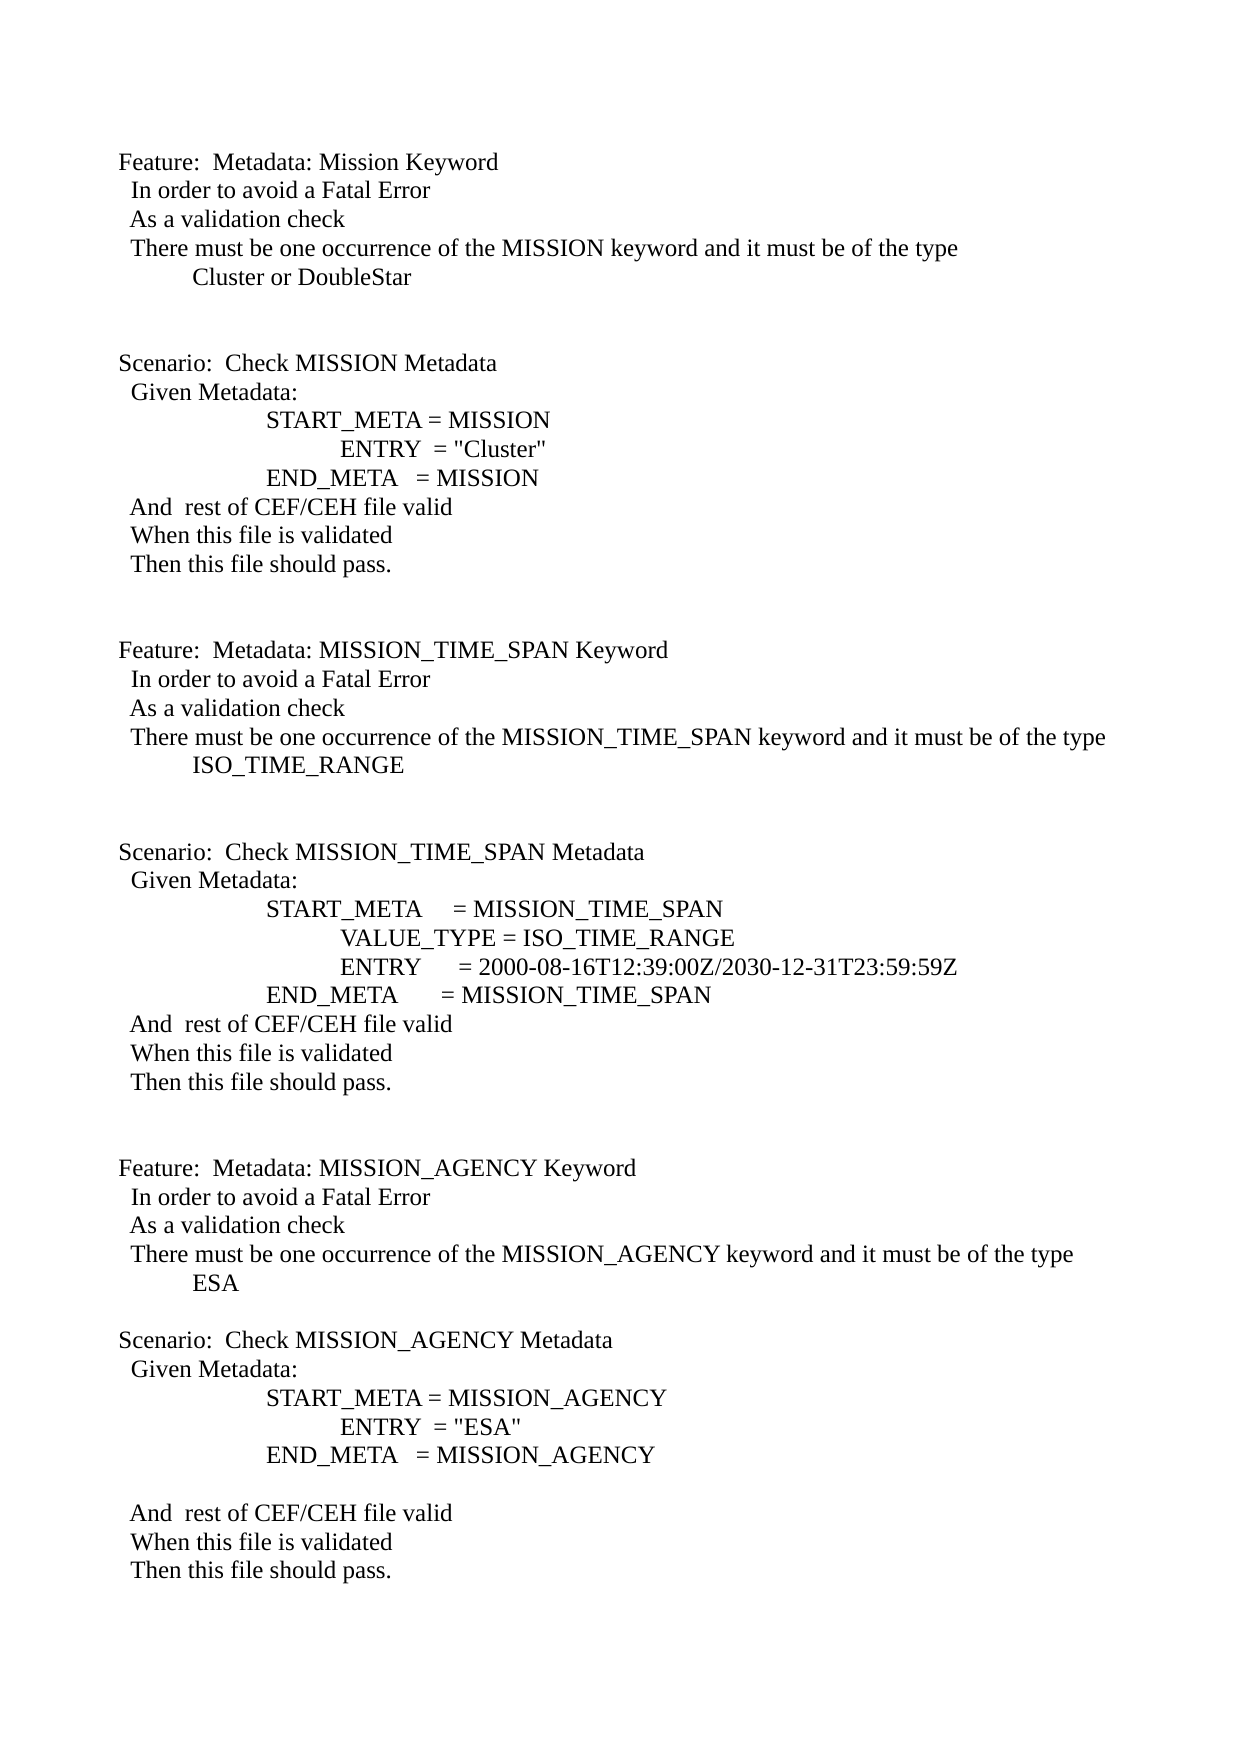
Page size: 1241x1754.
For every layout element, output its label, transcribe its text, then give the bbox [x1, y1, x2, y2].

text START_META = MISSION [118, 406, 1122, 434]
text Then this file should pass. [118, 549, 1122, 578]
text ESA [118, 1268, 1122, 1297]
text ENTRY = "Cluster" [118, 434, 1122, 463]
text Scenario: Check MISSION Metadata [118, 348, 1122, 377]
text Then this file should pass. [118, 1556, 1122, 1584]
text Feature: Metadata: MISSION_TIME_SPAN Keyword [118, 636, 1122, 664]
text As a validation check [118, 1211, 1122, 1239]
text Given Metadata: [118, 377, 1122, 406]
text END_META = MISSION [118, 463, 1122, 492]
text When this file is validated [118, 521, 1122, 549]
text There must be one occurrence of the MISSION_AGENCY keyword and it must be of the type [118, 1239, 1122, 1268]
text Feature: Metadata: Mission Keyword [118, 147, 1122, 176]
text Then this file should pass. [118, 1067, 1122, 1096]
text Feature: Metadata: MISSION_AGENCY Keyword [118, 1153, 1122, 1182]
text There must be one occurrence of the MISSION keyword and it must be of the type [118, 233, 1122, 262]
text As a validation check [118, 204, 1122, 233]
text VALUE_TYPE = ISO_TIME_RANGE [118, 923, 1122, 952]
text And rest of CEF/CEH file valid [118, 492, 1122, 521]
text Cluster or DoubleStar [118, 262, 1122, 291]
text Scenario: Check MISSION_AGENCY Metadata [118, 1326, 1122, 1354]
text When this file is validated [118, 1038, 1122, 1067]
text And rest of CEF/CEH file valid [118, 1009, 1122, 1038]
text ENTRY = 2000-08-16T12:39:00Z/2030-12-31T23:59:59Z [118, 952, 1122, 981]
text END_META = MISSION_AGENCY [118, 1441, 1122, 1469]
text END_META = MISSION_TIME_SPAN [118, 981, 1122, 1009]
text When this file is validated [118, 1527, 1122, 1556]
text START_META = MISSION_AGENCY [118, 1383, 1122, 1412]
text In order to avoid a Fatal Error [118, 176, 1122, 204]
text ISO_TIME_RANGE [118, 751, 1122, 779]
text There must be one occurrence of the MISSION_TIME_SPAN keyword and it must be of the type [118, 722, 1122, 751]
text As a validation check [118, 693, 1122, 722]
text Scenario: Check MISSION_TIME_SPAN Metadata [118, 837, 1122, 866]
text In order to avoid a Fatal Error [118, 664, 1122, 693]
text ENTRY = "ESA" [118, 1412, 1122, 1441]
text In order to avoid a Fatal Error [118, 1182, 1122, 1211]
text Given Metadata: [118, 866, 1122, 894]
text Given Metadata: [118, 1354, 1122, 1383]
text START_META = MISSION_TIME_SPAN [118, 894, 1122, 923]
text And rest of CEF/CEH file valid [118, 1498, 1122, 1527]
